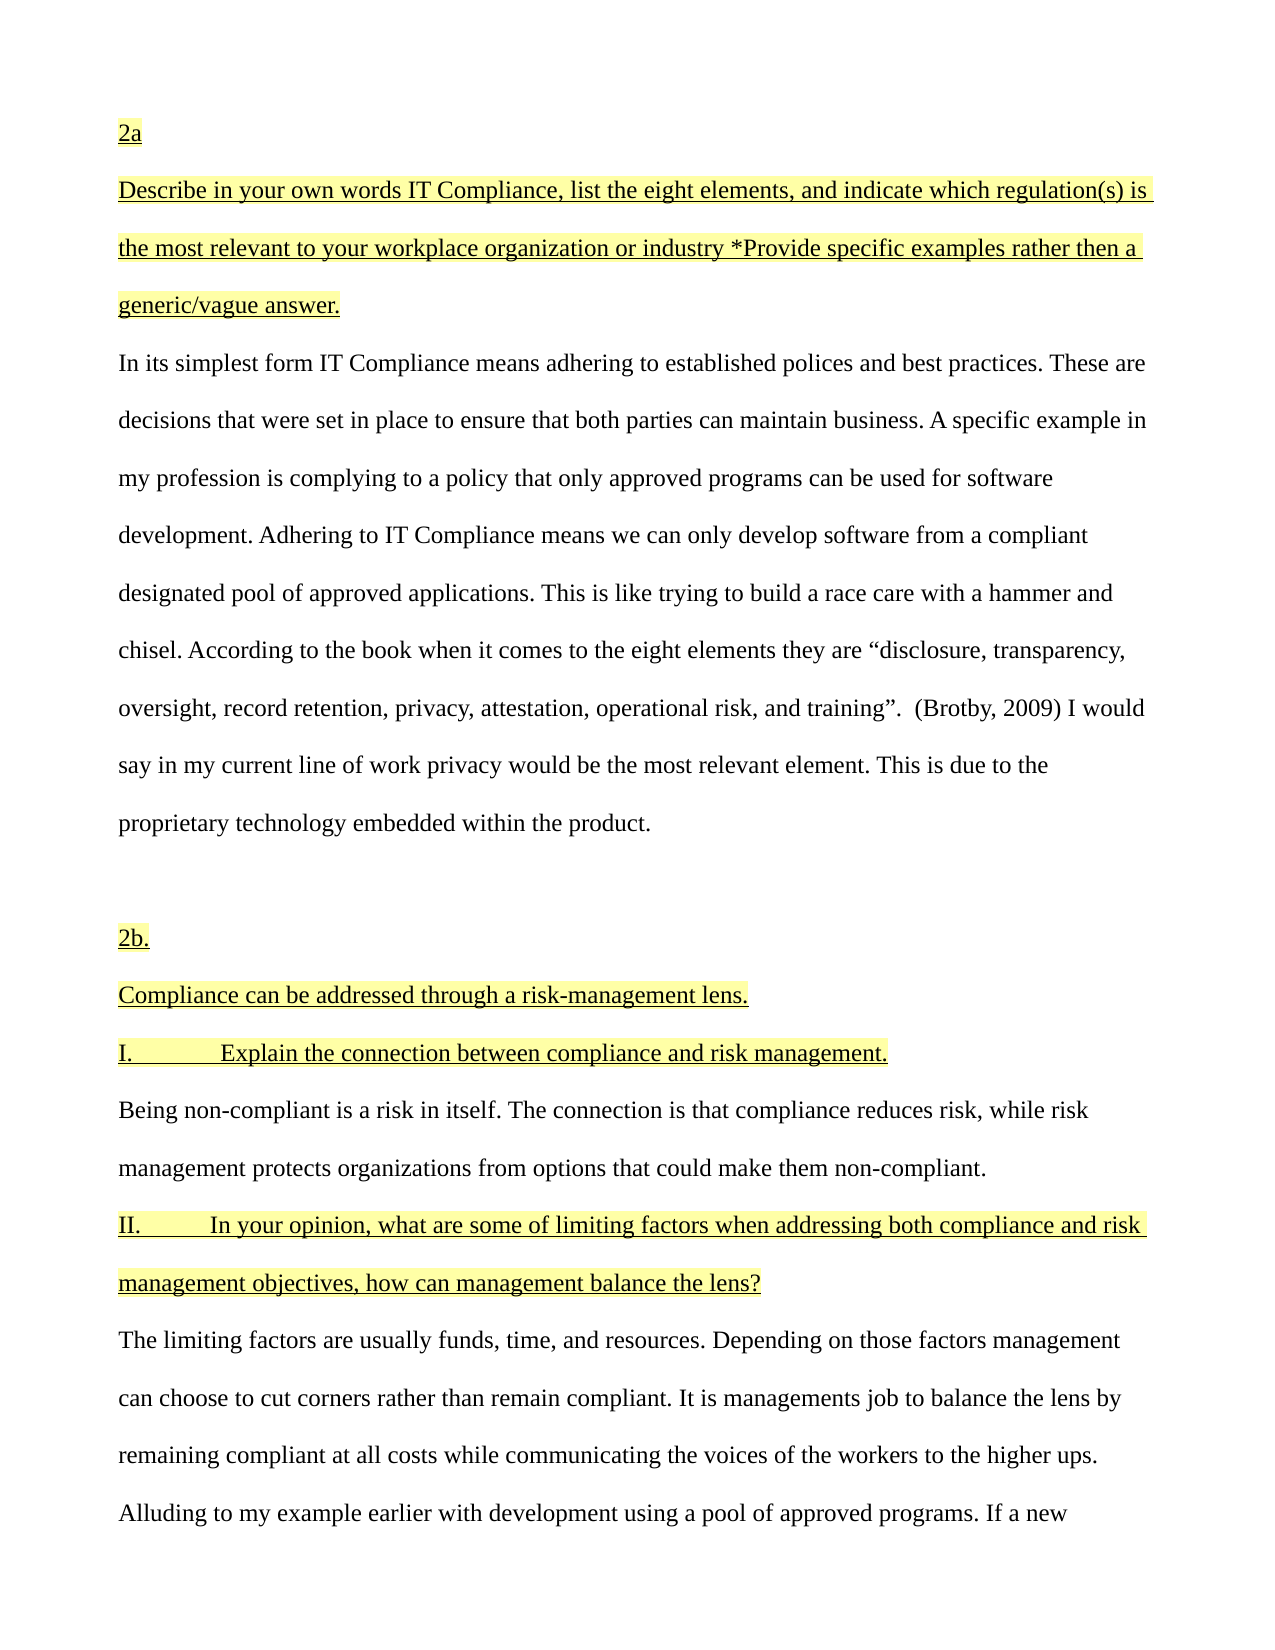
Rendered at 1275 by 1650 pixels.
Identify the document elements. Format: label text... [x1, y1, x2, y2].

text 2b. [118, 923, 1157, 952]
text In its simplest form IT Compliance means adhering to established polices and best practices. These are decisions that were set in place to ensure that both parties can maintain business. A specific example in my profession is complying to a policy that only approved programs can be used for software development. Adhering to IT Compliance means we can only develop software from a compliant designated pool of approved applications. This is like trying to build a race care with a hammer and chisel. According to the book when it comes to the eight elements they are “disclosure, transparency, oversight, record retention, privacy, attestation, operational risk, and training”. (Brotby, 2009) I would say in my current line of work privacy would be the most relevant element. This is due to the proprietary technology embedded within the product. [118, 348, 1157, 837]
text 2a [118, 118, 1157, 147]
text Compliance can be addressed through a risk-management lens. [118, 981, 1157, 1009]
text I. Explain the connection between compliance and risk management. [118, 1038, 1157, 1067]
text Being non-compliant is a risk in itself. The connection is that compliance reduces risk, while risk management protects organizations from options that could make them non-compliant. [118, 1096, 1157, 1182]
text II. In your opinion, what are some of limiting factors when addressing both compliance and risk management objectives, how can management balance the lens? [118, 1211, 1157, 1297]
text Describe in your own words IT Compliance, list the eight elements, and indicate which regulation(s) is the most relevant to your workplace organization or industry *Provide specific examples rather then a generic/vague answer. [118, 176, 1157, 319]
text The limiting factors are usually funds, time, and resources. Depending on those factors management can choose to cut corners rather than remain compliant. It is managements job to balance the lens by remaining compliant at all costs while communicating the voices of the workers to the higher ups. Alluding to my example earlier with development using a pool of approved programs. If a new [118, 1326, 1157, 1527]
